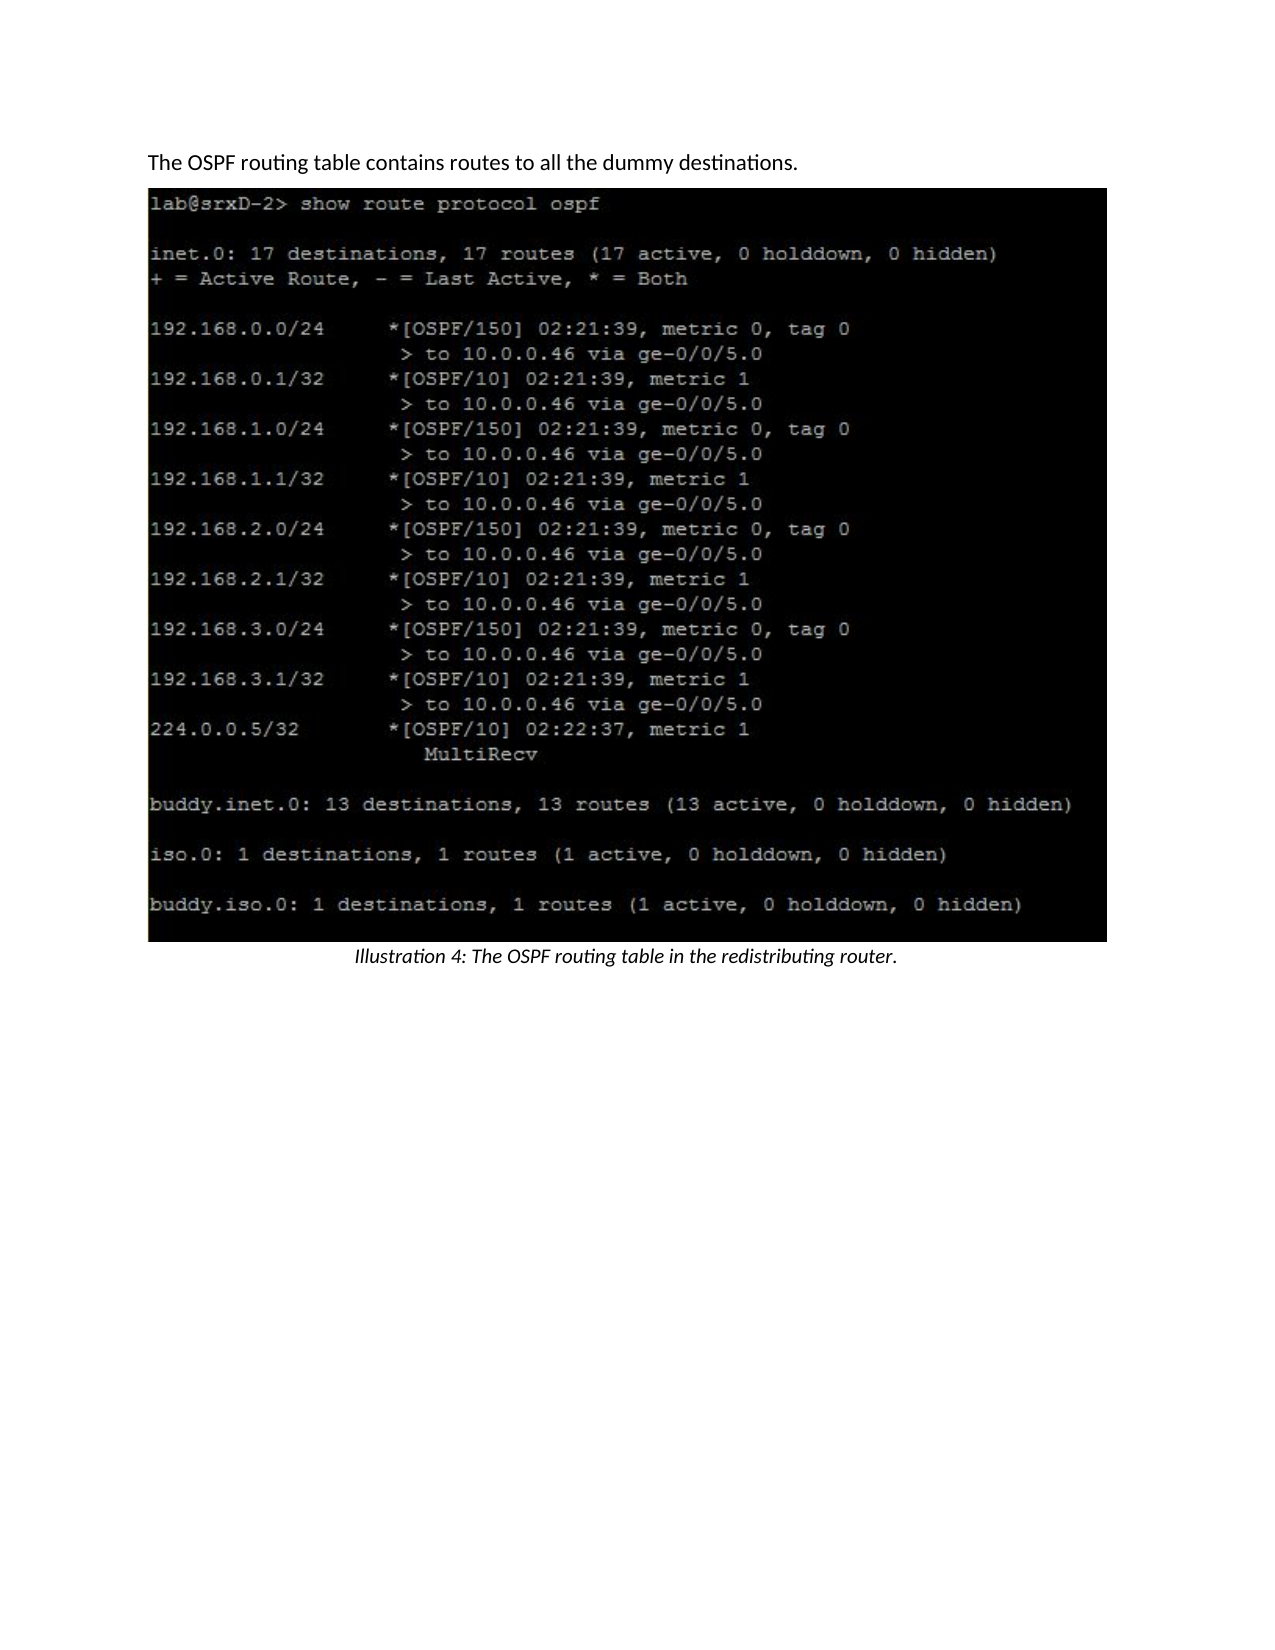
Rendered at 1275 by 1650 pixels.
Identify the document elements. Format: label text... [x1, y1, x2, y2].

text The OSPF routing table contains routes to all the dummy destinations. [148, 148, 1127, 176]
picture [147, 188, 1107, 942]
text Illustration 4: The OSPF routing table in the redistributing router. [148, 942, 1107, 968]
